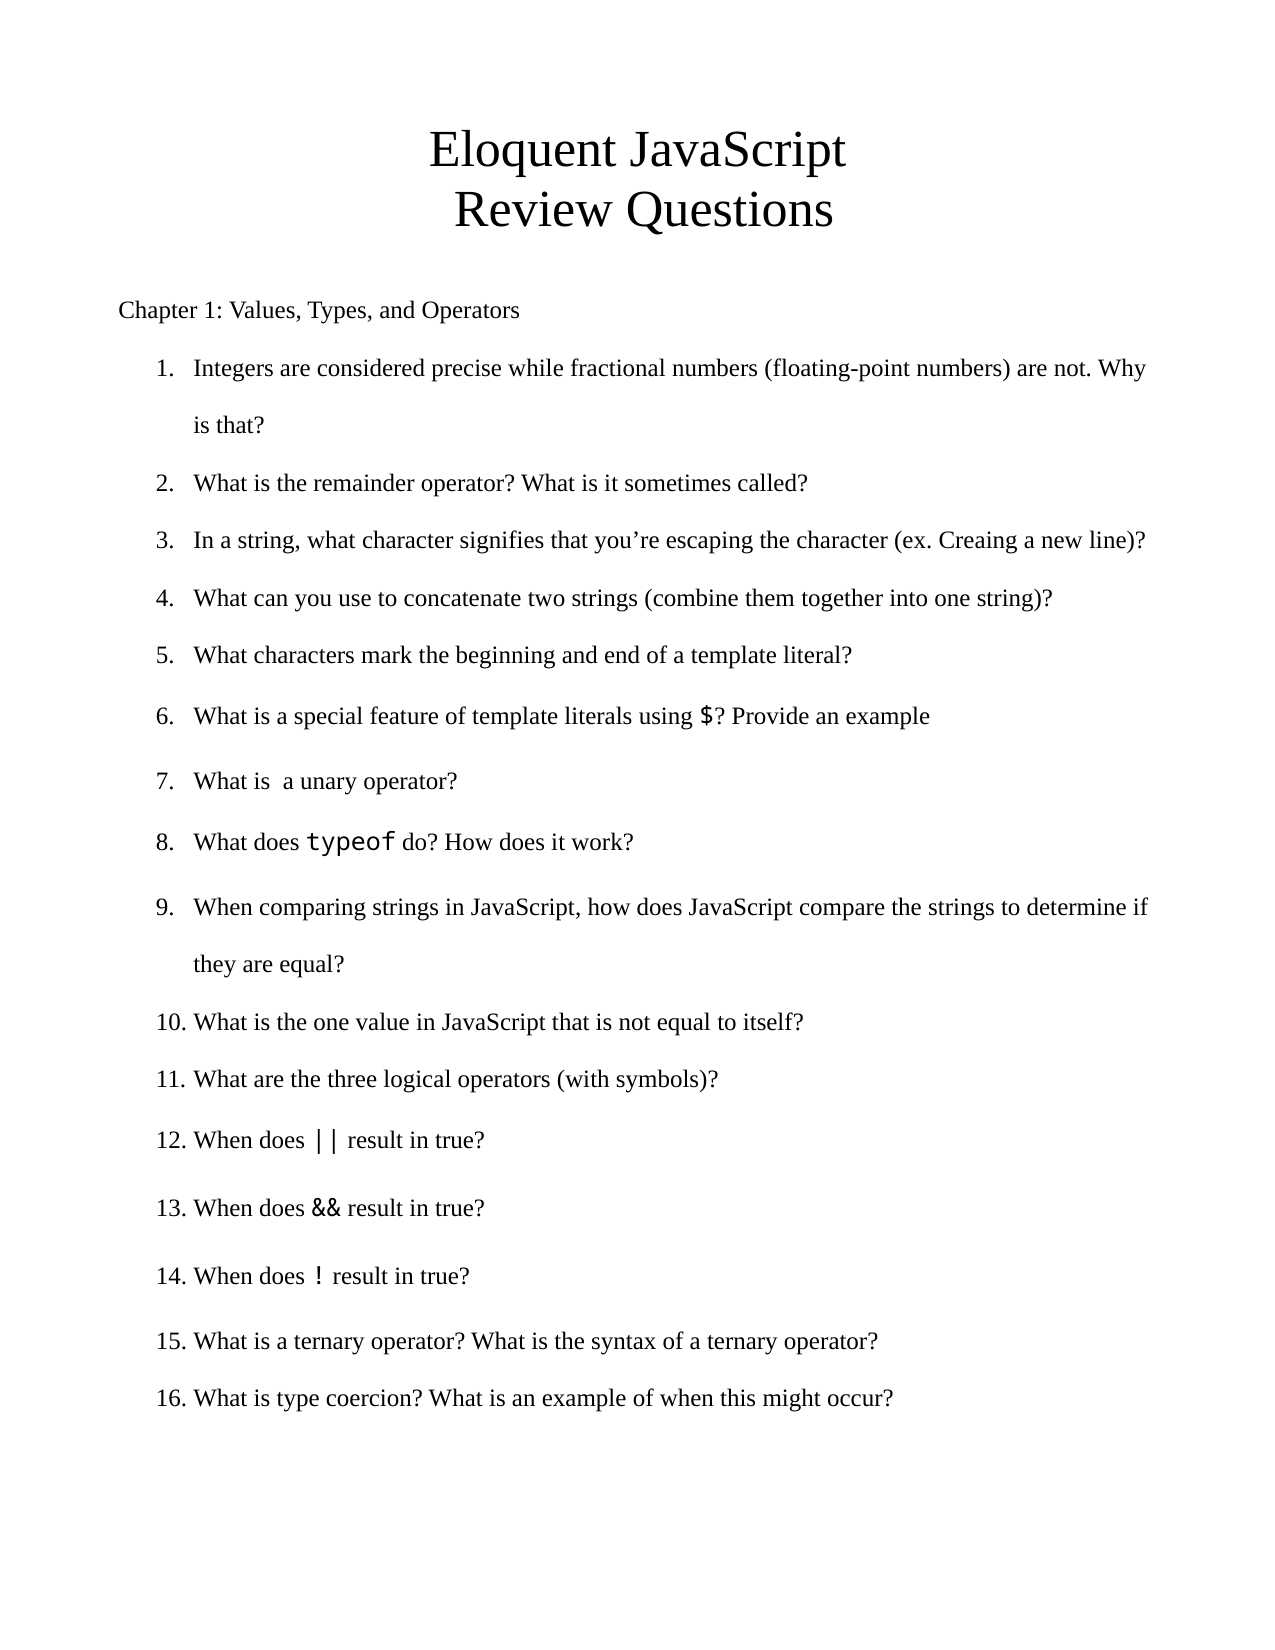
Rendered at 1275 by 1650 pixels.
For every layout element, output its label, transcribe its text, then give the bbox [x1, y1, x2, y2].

text Review Questions [118, 178, 1157, 238]
list What is the one value in JavaScript that is not equal to itself? [156, 1007, 1157, 1035]
list When does ! result in true? [156, 1258, 1157, 1292]
list What does typeof do? How does it work? [156, 823, 1157, 858]
list What is type coercion? What is an example of when this might occur? [156, 1383, 1157, 1412]
list What can you use to concatenate two strings (combine them together into one string)? [156, 583, 1157, 612]
list What characters mark the beginning and end of a template literal? [156, 640, 1157, 669]
list What is a unary operator? [156, 766, 1157, 795]
list What are the three logical operators (with symbols)? [156, 1064, 1157, 1093]
list When does || result in true? [156, 1122, 1157, 1156]
list Integers are considered precise while fractional numbers (floating-point numbers) are not. Why is that? [156, 353, 1157, 439]
list In a string, what character signifies that you’re escaping the character (ex. Creaing a new line)? [156, 525, 1157, 554]
list What is a ternary operator? What is the syntax of a ternary operator? [156, 1326, 1157, 1355]
text Chapter 1: Values, Types, and Operators [118, 295, 1157, 324]
text Eloquent JavaScript [118, 118, 1157, 178]
list When does && result in true? [156, 1190, 1157, 1224]
list When comparing strings in JavaScript, how does JavaScript compare the strings to determine if they are equal? [156, 892, 1157, 978]
list What is the remainder operator? What is it sometimes called? [156, 468, 1157, 497]
list What is a special feature of template literals using $? Provide an example [156, 698, 1157, 732]
